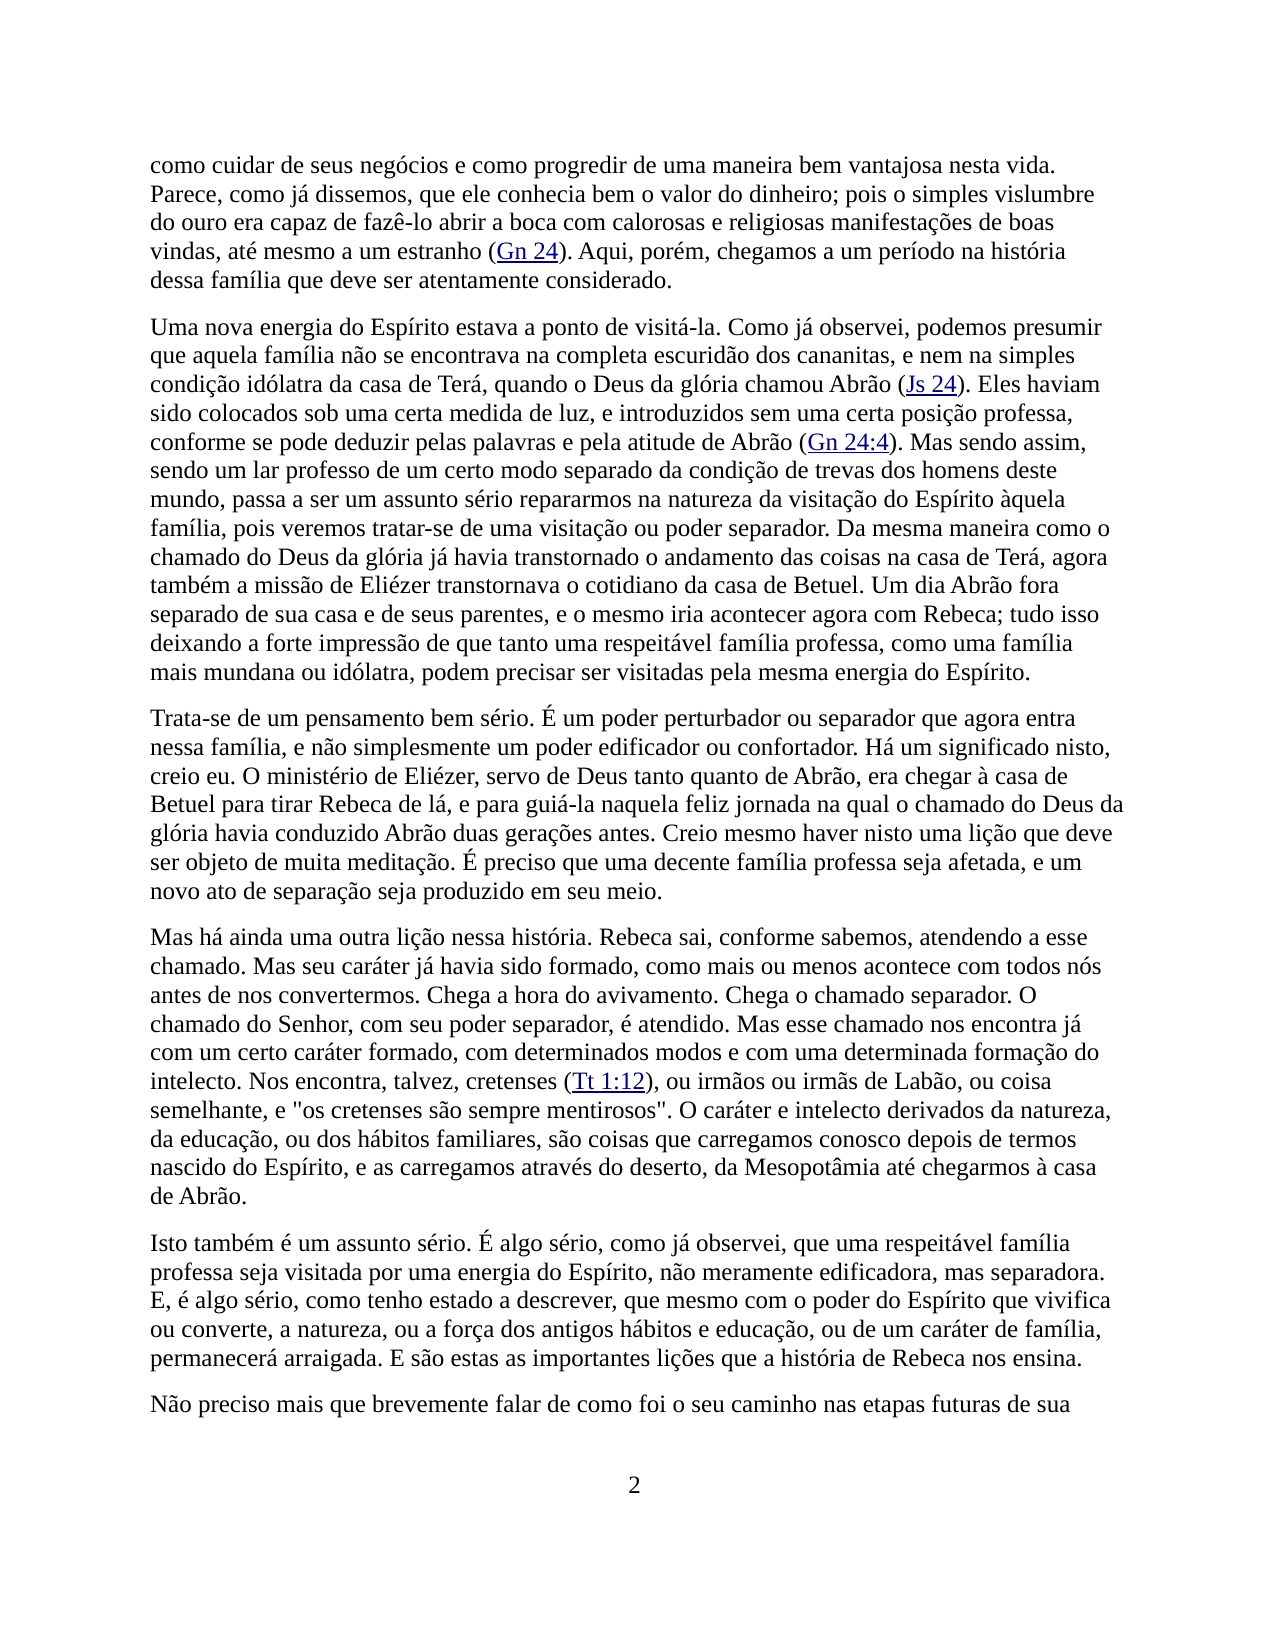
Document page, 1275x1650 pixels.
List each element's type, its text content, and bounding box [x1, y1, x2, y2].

text Mas há ainda uma outra lição nessa história. Rebeca sai, conforme sabemos, atendendo a esse chamado. Mas seu caráter já havia sido formado, como mais ou menos acontece com todos nós antes de nos convertermos. Chega a hora do avivamento. Chega o chamado separador. O chamado do Senhor, com seu poder separador, é atendido. Mas esse chamado nos encontra já com um certo caráter formado, com determinados modos e com uma determinada formação do intelecto. Nos encontra, talvez, cretenses (Tt 1:12), ou irmãos ou irmãs de Labão, ou coisa semelhante, e "os cretenses são sempre mentirosos". O caráter e intelecto derivados da natureza, da educação, ou dos hábitos familiares, são coisas que carregamos conosco depois de termos nascido do Espírito, e as carregamos através do deserto, da Mesopotâmia até chegarmos à casa de Abrão. [150, 922, 1125, 1210]
text Não preciso mais que brevemente falar de como foi o seu caminho nas etapas futuras de sua [150, 1389, 1125, 1418]
text Isto também é um assunto sério. É algo sério, como já observei, que uma respeitável família professa seja visitada por uma energia do Espírito, não meramente edificadora, mas separadora. E, é algo sério, como tenho estado a descrever, que mesmo com o poder do Espírito que vivifica ou converte, a natureza, ou a força dos antigos hábitos e educação, ou de um caráter de família, permanecerá arraigada. E são estas as importantes lições que a história de Rebeca nos ensina. [150, 1228, 1125, 1372]
text Trata-se de um pensamento bem sério. É um poder perturbador ou separador que agora entra nessa família, e não simplesmente um poder edificador ou confortador. Há um significado nisto, creio eu. O ministério de Eliézer, servo de Deus tanto quanto de Abrão, era chegar à casa de Betuel para tirar Rebeca de lá, e para guiá-la naquela feliz jornada na qual o chamado do Deus da glória havia conduzido Abrão duas gerações antes. Creio mesmo haver nisto uma lição que deve ser objeto de muita meditação. É preciso que uma decente família professa seja afetada, e um novo ato de separação seja produzido em seu meio. [150, 703, 1125, 904]
text Uma nova energia do Espírito estava a ponto de visitá-la. Como já observei, podemos presumir que aquela família não se encontrava na completa escuridão dos cananitas, e nem na simples condição idólatra da casa de Terá, quando o Deus da glória chamou Abrão (Js 24). Eles haviam sido colocados sob uma certa medida de luz, e introduzidos sem uma certa posição professa, conforme se pode deduzir pelas palavras e pela atitude de Abrão (Gn 24:4). Mas sendo assim, sendo um lar professo de um certo modo separado da condição de trevas dos homens deste mundo, passa a ser um assunto sério repararmos na natureza da visitação do Espírito àquela família, pois veremos tratar-se de uma visitação ou poder separador. Da mesma maneira como o chamado do Deus da glória já havia transtornado o andamento das coisas na casa de Terá, agora também a missão de Eliézer transtornava o cotidiano da casa de Betuel. Um dia Abrão fora separado de sua casa e de seus parentes, e o mesmo iria acontecer agora com Rebeca; tudo isso deixando a forte impressão de que tanto uma respeitável família professa, como uma família mais mundana ou idólatra, podem precisar ser visitadas pela mesma energia do Espírito. [150, 312, 1125, 685]
text como cuidar de seus negócios e como progredir de uma maneira bem vantajosa nesta vida. Parece, como já dissemos, que ele conhecia bem o valor do dinheiro; pois o simples vislumbre do ouro era capaz de fazê-lo abrir a boca com calorosas e religiosas manifestações de boas vindas, até mesmo a um estranho (Gn 24). Aqui, porém, chegamos a um período na história dessa família que deve ser atentamente considerado. [150, 150, 1125, 294]
